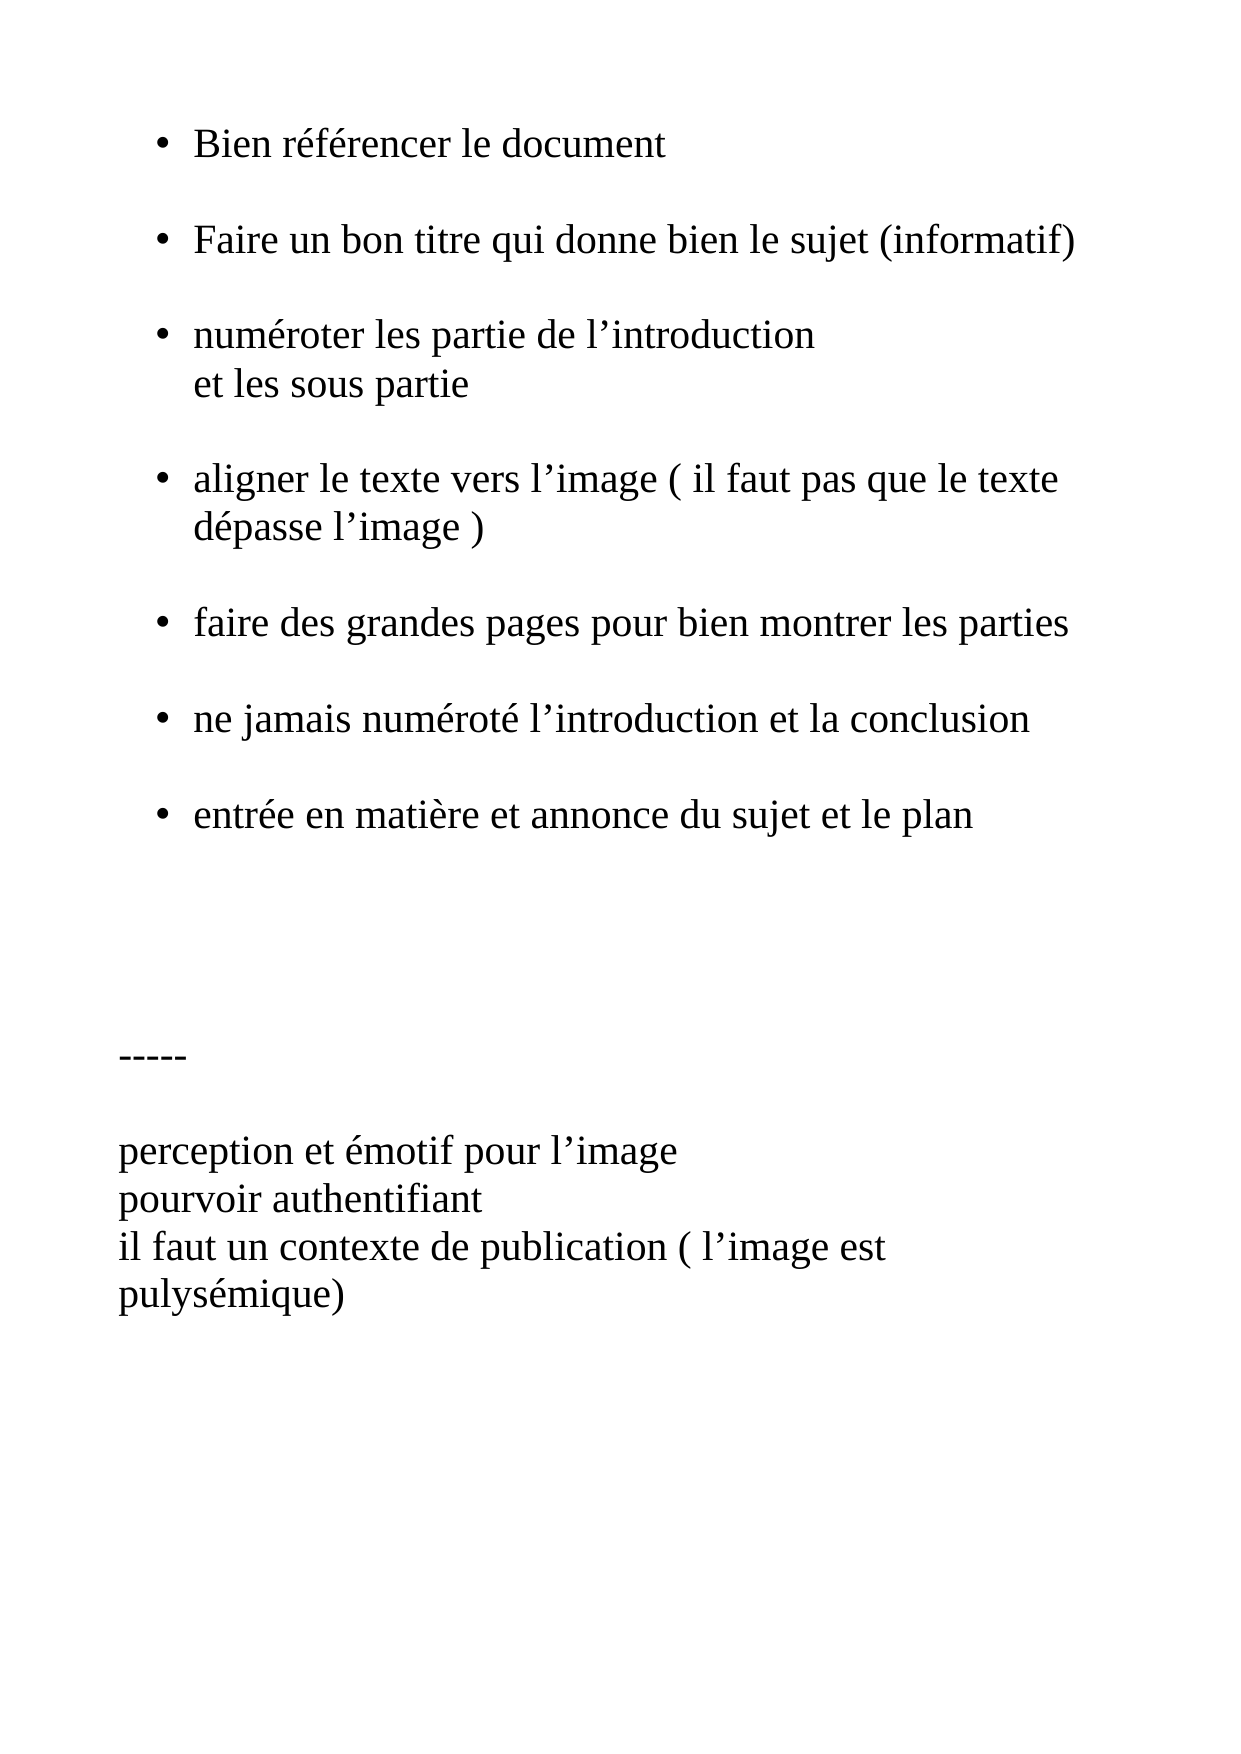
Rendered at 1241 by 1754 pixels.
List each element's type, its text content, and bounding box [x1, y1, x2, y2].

text ----- [118, 1029, 1122, 1077]
list entrée en matière et annonce du sujet et le plan [156, 789, 1122, 838]
list Faire un bon titre qui donne bien le sujet (informatif) [156, 214, 1122, 262]
list Bien référencer le document [156, 118, 1122, 166]
list numéroter les partie de l’introduction [156, 310, 1122, 358]
list aligner le texte vers l’image ( il faut pas que le texte dépasse l’image ) [156, 454, 1122, 550]
text il faut un contexte de publication ( l’image est pulysémique) [118, 1221, 1122, 1317]
list ne jamais numéroté l’introduction et la conclusion [156, 694, 1122, 742]
text perception et émotif pour l’image [118, 1125, 1122, 1173]
list faire des grandes pages pour bien montrer les parties [156, 598, 1122, 646]
list et les sous partie [156, 358, 1122, 406]
text pourvoir authentifiant [118, 1173, 1122, 1221]
